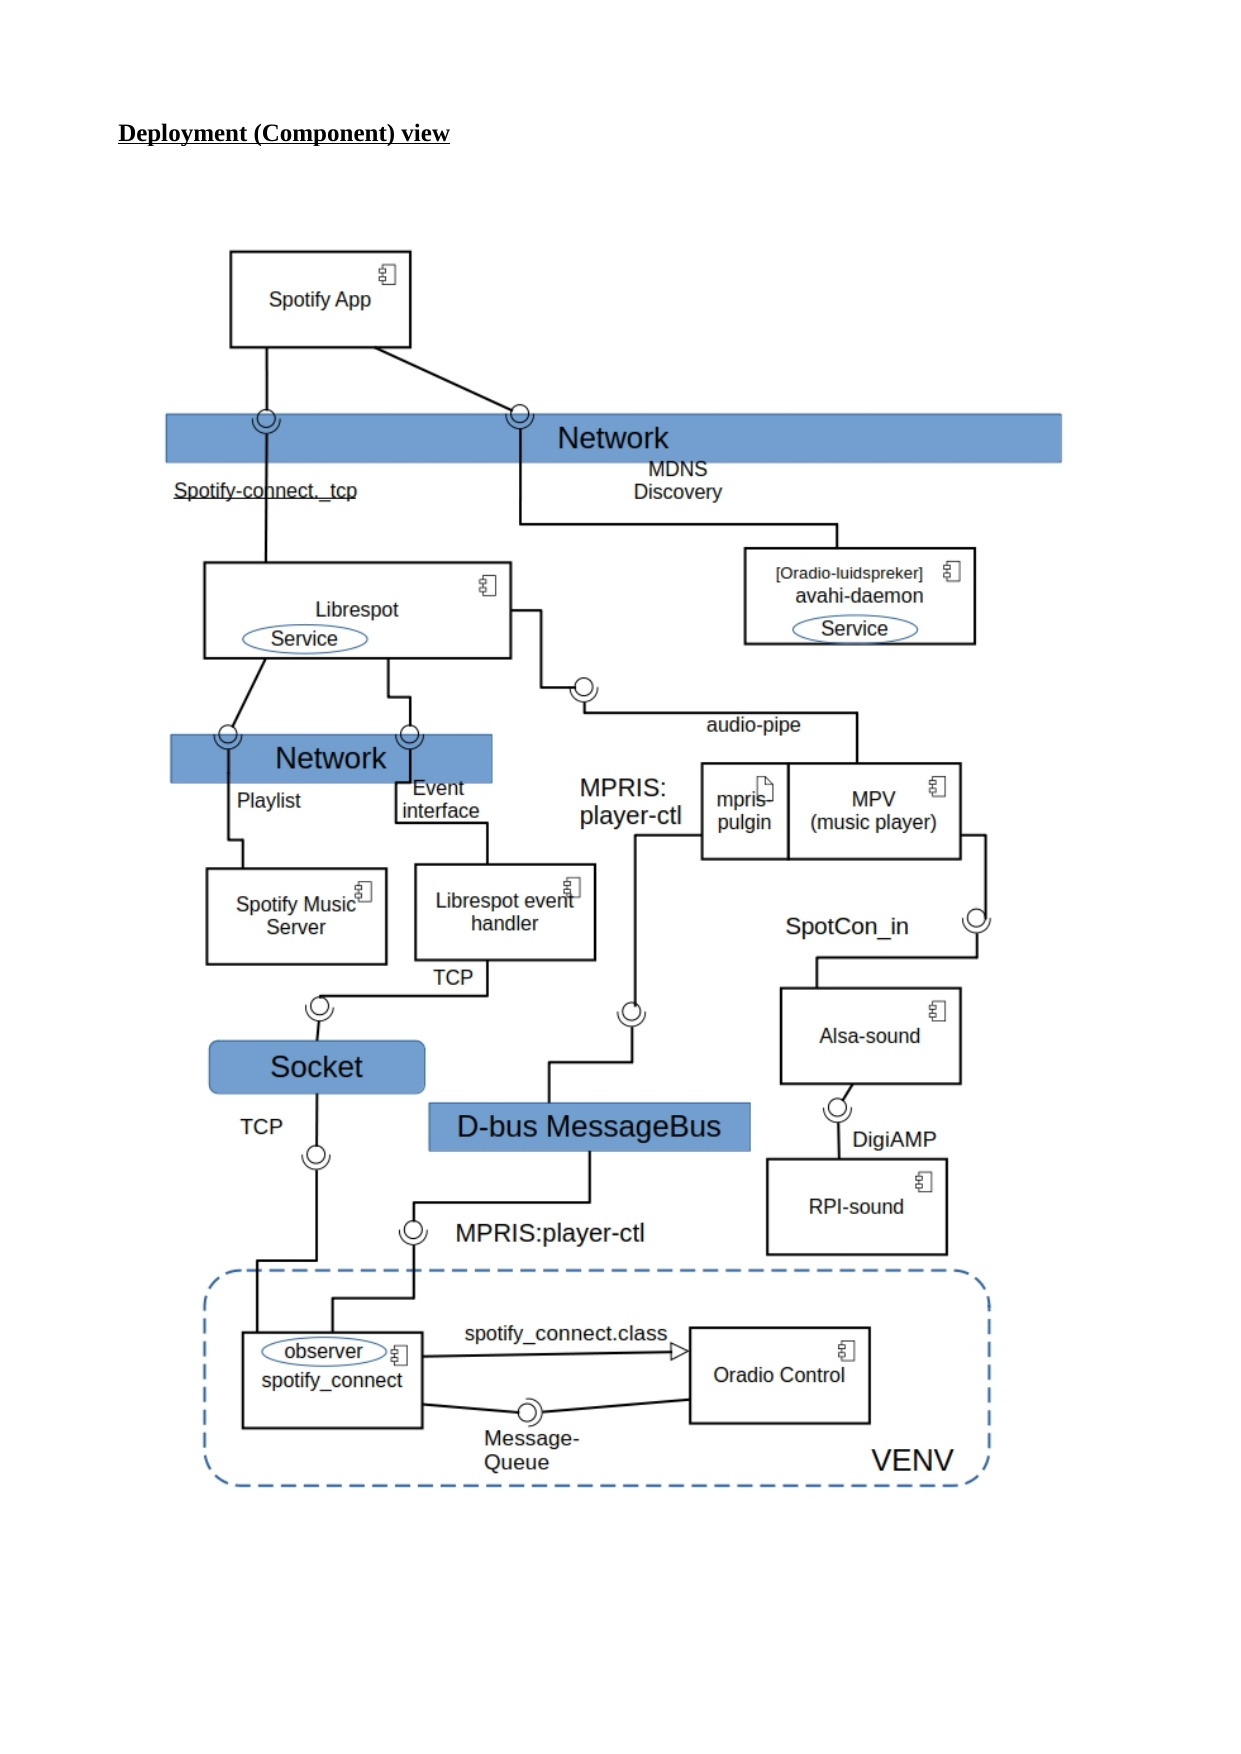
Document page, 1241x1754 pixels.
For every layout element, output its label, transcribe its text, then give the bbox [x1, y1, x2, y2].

picture [118, 146, 1123, 1567]
text Deployment (Component) view [118, 118, 1122, 146]
